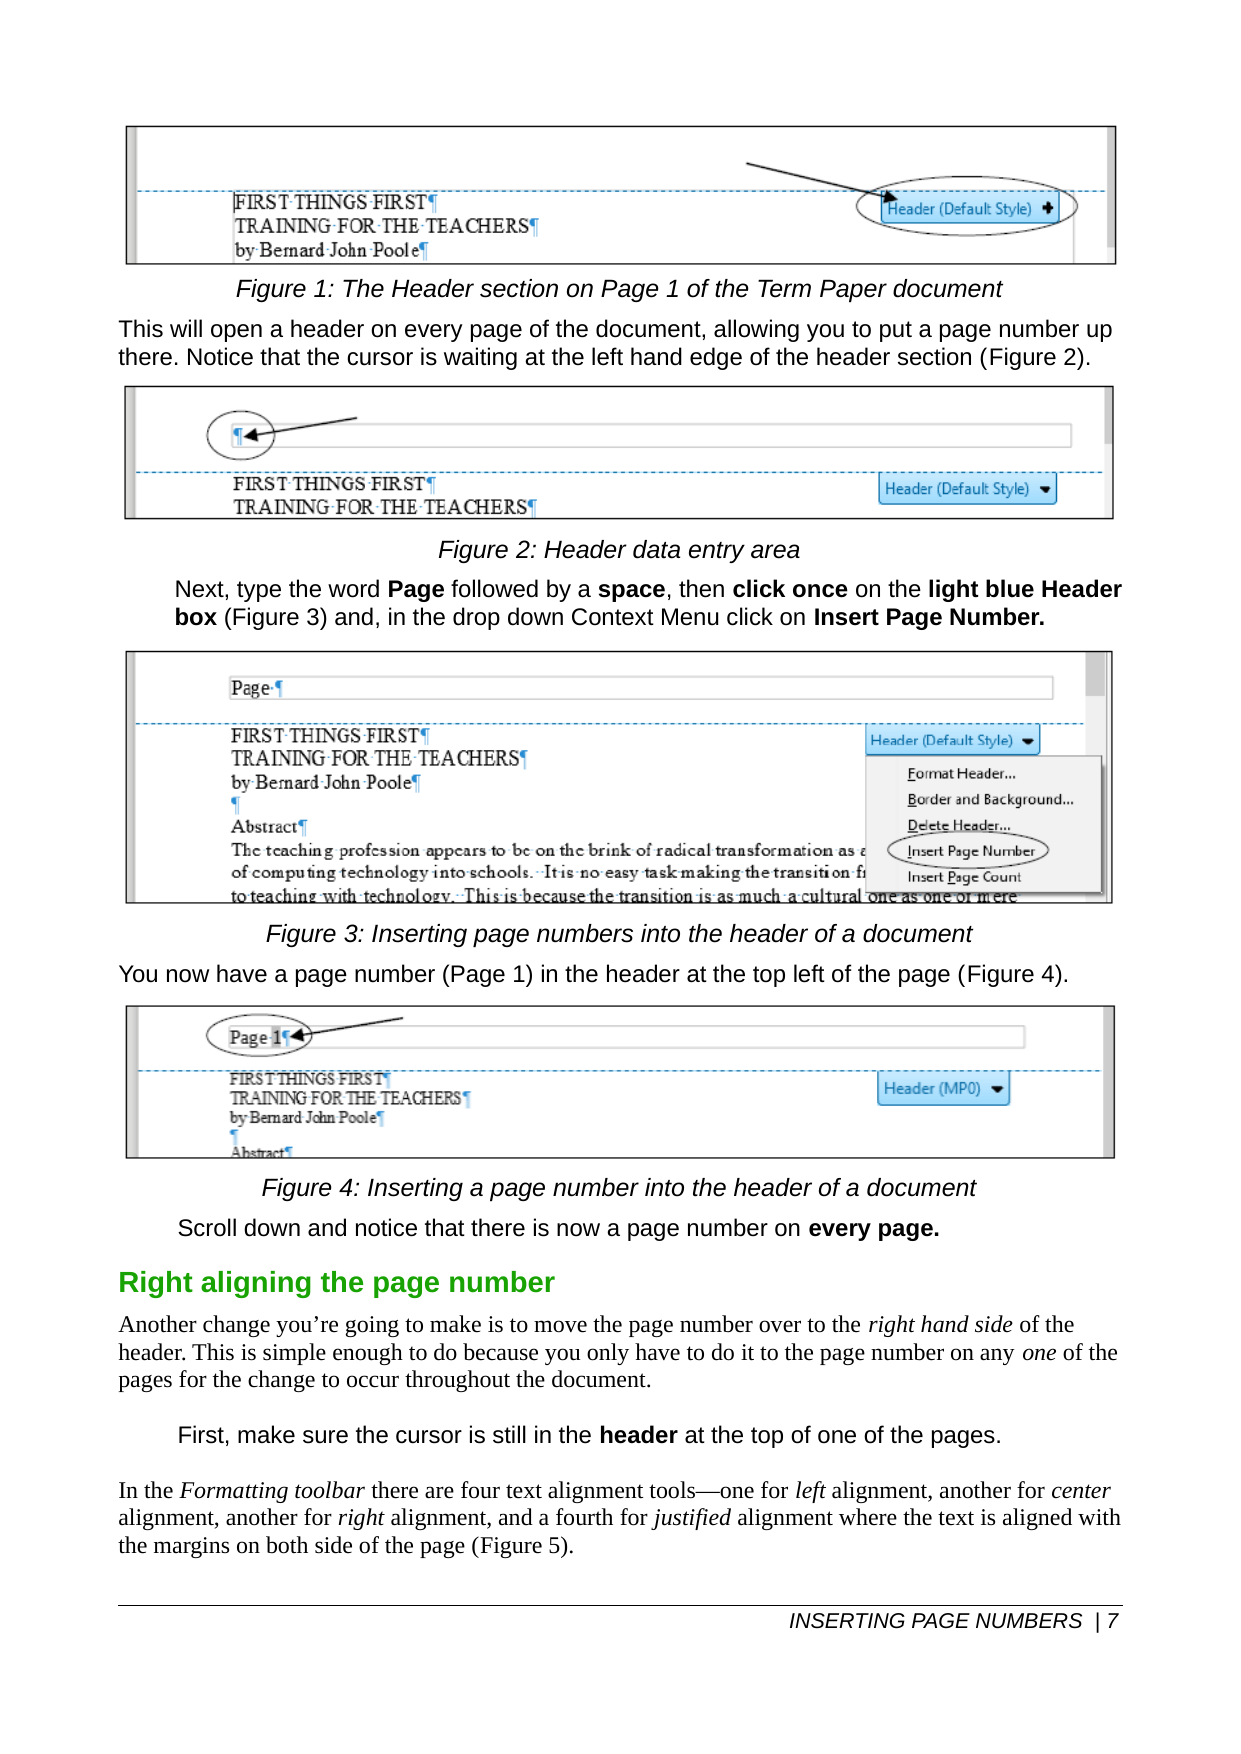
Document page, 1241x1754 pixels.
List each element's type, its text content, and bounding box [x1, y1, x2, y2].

text In the Formatting toolbar there are four text alignment tools—one for left alignment, another for center alignment, another for right alignment, and a fourth for justified alignment where the text is aligned with the margins on both side of the page (Figure 5). [118, 1476, 1123, 1558]
text Figure 3: Inserting page numbers into the header of a document [118, 914, 1122, 948]
picture [118, 118, 1123, 270]
text Scroll down and notice that there is now a page number on every page. [177, 1213, 1123, 1241]
text Next, type the word Page followed by a space, then click once on the light blue Header box (Figure 3) and, in the drop down Context Menu click on Insert Page Number. [174, 575, 1123, 631]
subtitle Right aligning the page number [118, 1265, 1123, 1298]
text Figure 4: Inserting a page number into the header of a document [118, 1168, 1122, 1202]
text Figure 1: The Header section on Page 1 of the Term Paper document [118, 270, 1122, 303]
text You now have a page number (Page 1) in the header at the top left of the page (Figure 4). [118, 960, 1123, 988]
picture [118, 999, 1123, 1168]
text This will open a header on every page of the document, allowing you to put a page number up there. Notice that the cursor is waiting at the left hand edge of the header section (Figure 2). [118, 315, 1123, 370]
picture [118, 642, 1123, 914]
text Another change you’re going to make is to move the page number over to the right hand side of the header. This is simple enough to do because you only have to do it to the page number on any one of the pages for the change to occur throughout the document. [118, 1310, 1123, 1393]
text Figure 2: Header data entry area [118, 530, 1122, 563]
text First, make sure the cursor is still in the header at the top of one of the pages. [177, 1421, 1123, 1448]
picture [118, 382, 1123, 530]
